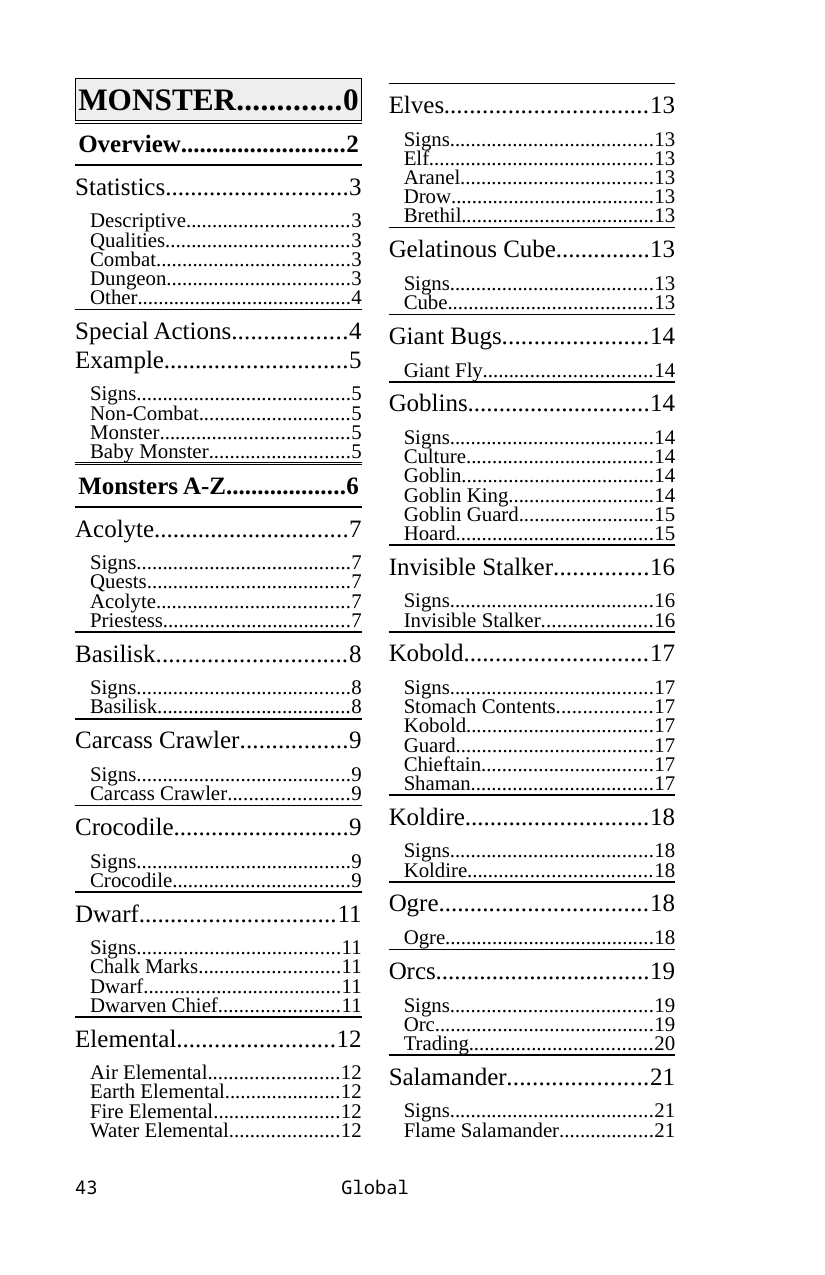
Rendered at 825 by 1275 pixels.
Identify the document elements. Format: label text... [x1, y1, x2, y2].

text Kobold 17 [388, 632, 675, 676]
text Chieftain 17 [403, 756, 675, 775]
text Signs 9 [90, 766, 362, 785]
text Goblin King 14 [403, 487, 675, 506]
text Dwarven Chief 11 [90, 997, 362, 1016]
text Baby Monster 5 [90, 443, 362, 462]
text Combat 3 [90, 251, 362, 270]
text Signs 14 [403, 429, 675, 448]
text Priestess 7 [90, 612, 362, 631]
text Carcass Crawler 9 [75, 720, 362, 763]
text Crocodile 9 [90, 872, 362, 891]
text Goblins 14 [388, 382, 675, 426]
text Statistics 3 [75, 166, 362, 209]
text Stomach Contents 17 [403, 698, 675, 718]
text Signs 19 [403, 997, 675, 1016]
text Qualities 3 [90, 232, 362, 251]
text Giant Bugs 14 [388, 315, 675, 359]
text Other 4 [90, 289, 362, 308]
text Water Elemental 12 [90, 1122, 362, 1141]
text Fire Elemental 12 [90, 1103, 362, 1122]
text Signs 8 [90, 679, 362, 699]
text Quests 7 [90, 574, 362, 593]
text Koldire 18 [403, 862, 675, 881]
text Signs 17 [403, 679, 675, 698]
text Orc 19 [403, 1016, 675, 1035]
text Air Elemental 12 [90, 1064, 362, 1084]
text Trading 20 [403, 1035, 675, 1054]
text Monster 0 [76, 79, 361, 120]
text Monsters A-Z 6 [75, 465, 362, 500]
text Salamander 21 [388, 1055, 675, 1099]
text Elemental 12 [75, 1018, 362, 1061]
text Drow 13 [403, 188, 675, 208]
text Invisible Stalker 16 [388, 545, 675, 589]
text Special actions 4 [75, 310, 362, 337]
text Signs 11 [90, 939, 362, 959]
text Signs 16 [403, 593, 675, 612]
text Dungeon 3 [90, 270, 362, 289]
text Carcass Crawler 9 [90, 785, 362, 804]
text brethil 13 [403, 208, 675, 227]
text Earth Elemental 12 [90, 1084, 362, 1103]
text Basilisk 8 [75, 633, 362, 676]
text Signs 5 [90, 386, 362, 405]
text Dwarf 11 [75, 893, 362, 936]
text Signs 13 [403, 275, 675, 294]
text Signs 13 [403, 131, 675, 150]
text Ogre 18 [403, 929, 675, 948]
text Elf 13 [403, 150, 675, 169]
text Goblin 14 [403, 468, 675, 487]
text Descriptive 3 [90, 213, 362, 232]
text Invisible Stalker 16 [403, 612, 675, 631]
text Example 5 [75, 337, 362, 382]
text Orcs 19 [388, 950, 675, 994]
text Chalk Marks 11 [90, 959, 362, 978]
text Signs 9 [90, 853, 362, 872]
text Guard 17 [403, 737, 675, 756]
text Gelatinous Cube 13 [388, 228, 675, 272]
text Overview 2 [75, 124, 362, 158]
text Acolyte 7 [90, 593, 362, 612]
text Monster 5 [90, 424, 362, 443]
text Acolyte 7 [75, 508, 362, 551]
text Elves 13 [388, 84, 675, 128]
text Kobold 17 [403, 718, 675, 737]
text Aranel 13 [403, 169, 675, 188]
text Goblin Guard 15 [403, 506, 675, 525]
text Signs 18 [403, 843, 675, 862]
text Dwarf 11 [90, 978, 362, 997]
text Ogre 18 [388, 882, 675, 926]
text Shaman 17 [403, 775, 675, 794]
text Koldire 18 [388, 795, 675, 839]
text Basilisk 8 [90, 699, 362, 718]
text Culture 14 [403, 448, 675, 468]
text Signs 21 [403, 1103, 675, 1122]
text Giant Fly 14 [403, 362, 675, 381]
text Cube 13 [403, 294, 675, 313]
text Hoard 15 [403, 525, 675, 544]
text Non-Combat 5 [90, 405, 362, 424]
text Flame Salamander 21 [403, 1122, 675, 1141]
text Signs 7 [90, 554, 362, 574]
text Crocodile 9 [75, 806, 362, 850]
